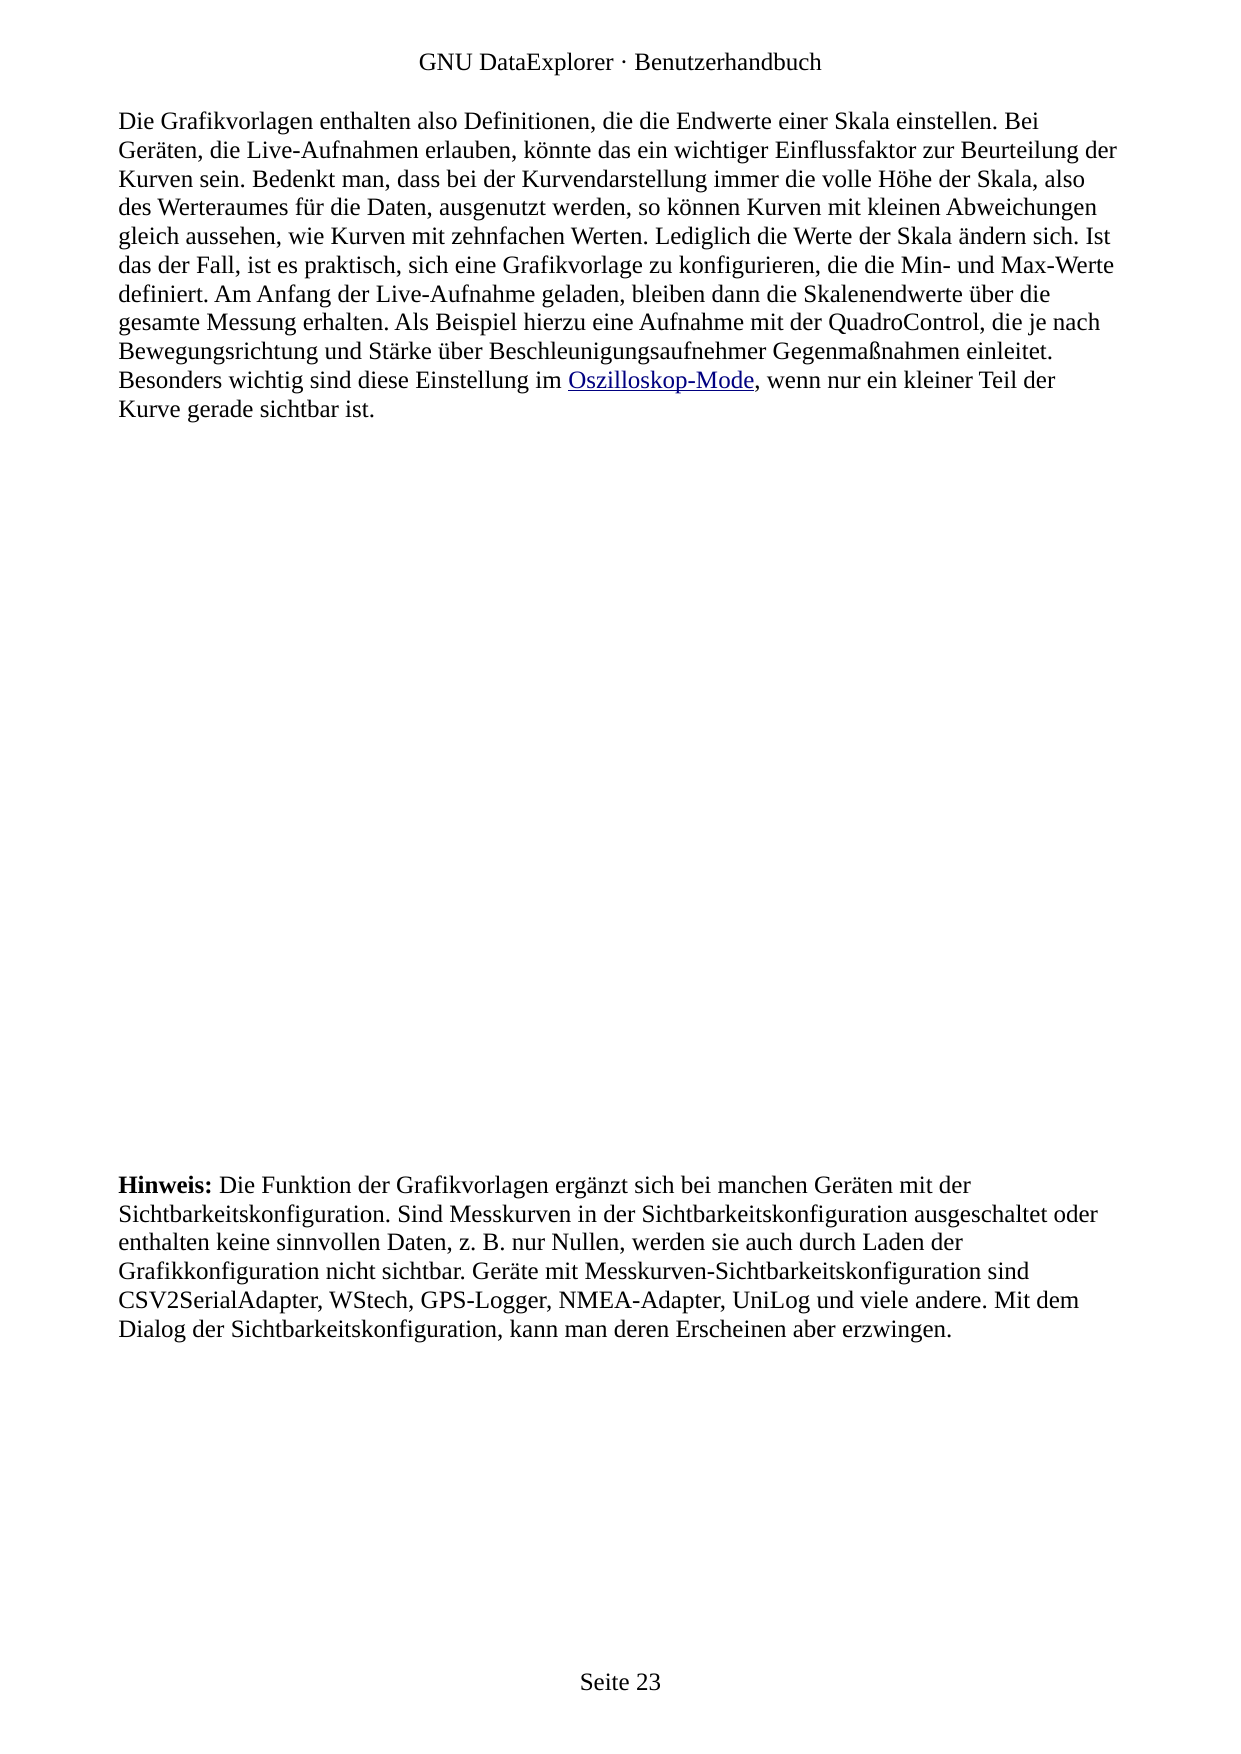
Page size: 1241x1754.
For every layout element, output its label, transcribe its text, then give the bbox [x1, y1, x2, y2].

text Die Grafikvorlagen enthalten also Definitionen, die die Endwerte einer Skala einstellen. Bei Geräten, die Live-Aufnahmen erlauben, könnte das ein wichtiger Einflussfaktor zur Beurteilung der Kurven sein. Bedenkt man, dass bei der Kurvendarstellung immer die volle Höhe der Skala, also des Werteraumes für die Daten, ausgenutzt werden, so können Kurven mit kleinen Abweichungen gleich aussehen, wie Kurven mit zehnfachen Werten. Lediglich die Werte der Skala ändern sich. Ist das der Fall, ist es praktisch, sich eine Grafikvorlage zu konfigurieren, die die Min- und Max-Werte definiert. Am Anfang der Live-Aufnahme geladen, bleiben dann die Skalenendwerte über die gesamte Messung erhalten. Als Beispiel hierzu eine Aufnahme mit der QuadroControl, die je nach Bewegungsrichtung und Stärke über Beschleunigungsaufnehmer Gegenmaßnahmen einleitet. Besonders wichtig sind diese Einstellung im Oszilloskop-Mode, wenn nur ein kleiner Teil der Kurve gerade sichtbar ist. [118, 106, 1122, 422]
text Hinweis: Die Funktion der Grafikvorlagen ergänzt sich bei manchen Geräten mit der Sichtbarkeitskonfiguration. Sind Messkurven in der Sichtbarkeitskonfiguration ausgeschaltet oder enthalten keine sinnvollen Daten, z. B. nur Nullen, werden sie auch durch Laden der Grafikkonfiguration nicht sichtbar. Geräte mit Messkurven-Sichtbarkeitskonfiguration sind CSV2SerialAdapter, WStech, GPS-Logger, NMEA-Adapter, UniLog und viele andere. Mit dem Dialog der Sichtbarkeitskonfiguration, kann man deren Erscheinen aber erzwingen. [118, 1170, 1122, 1342]
